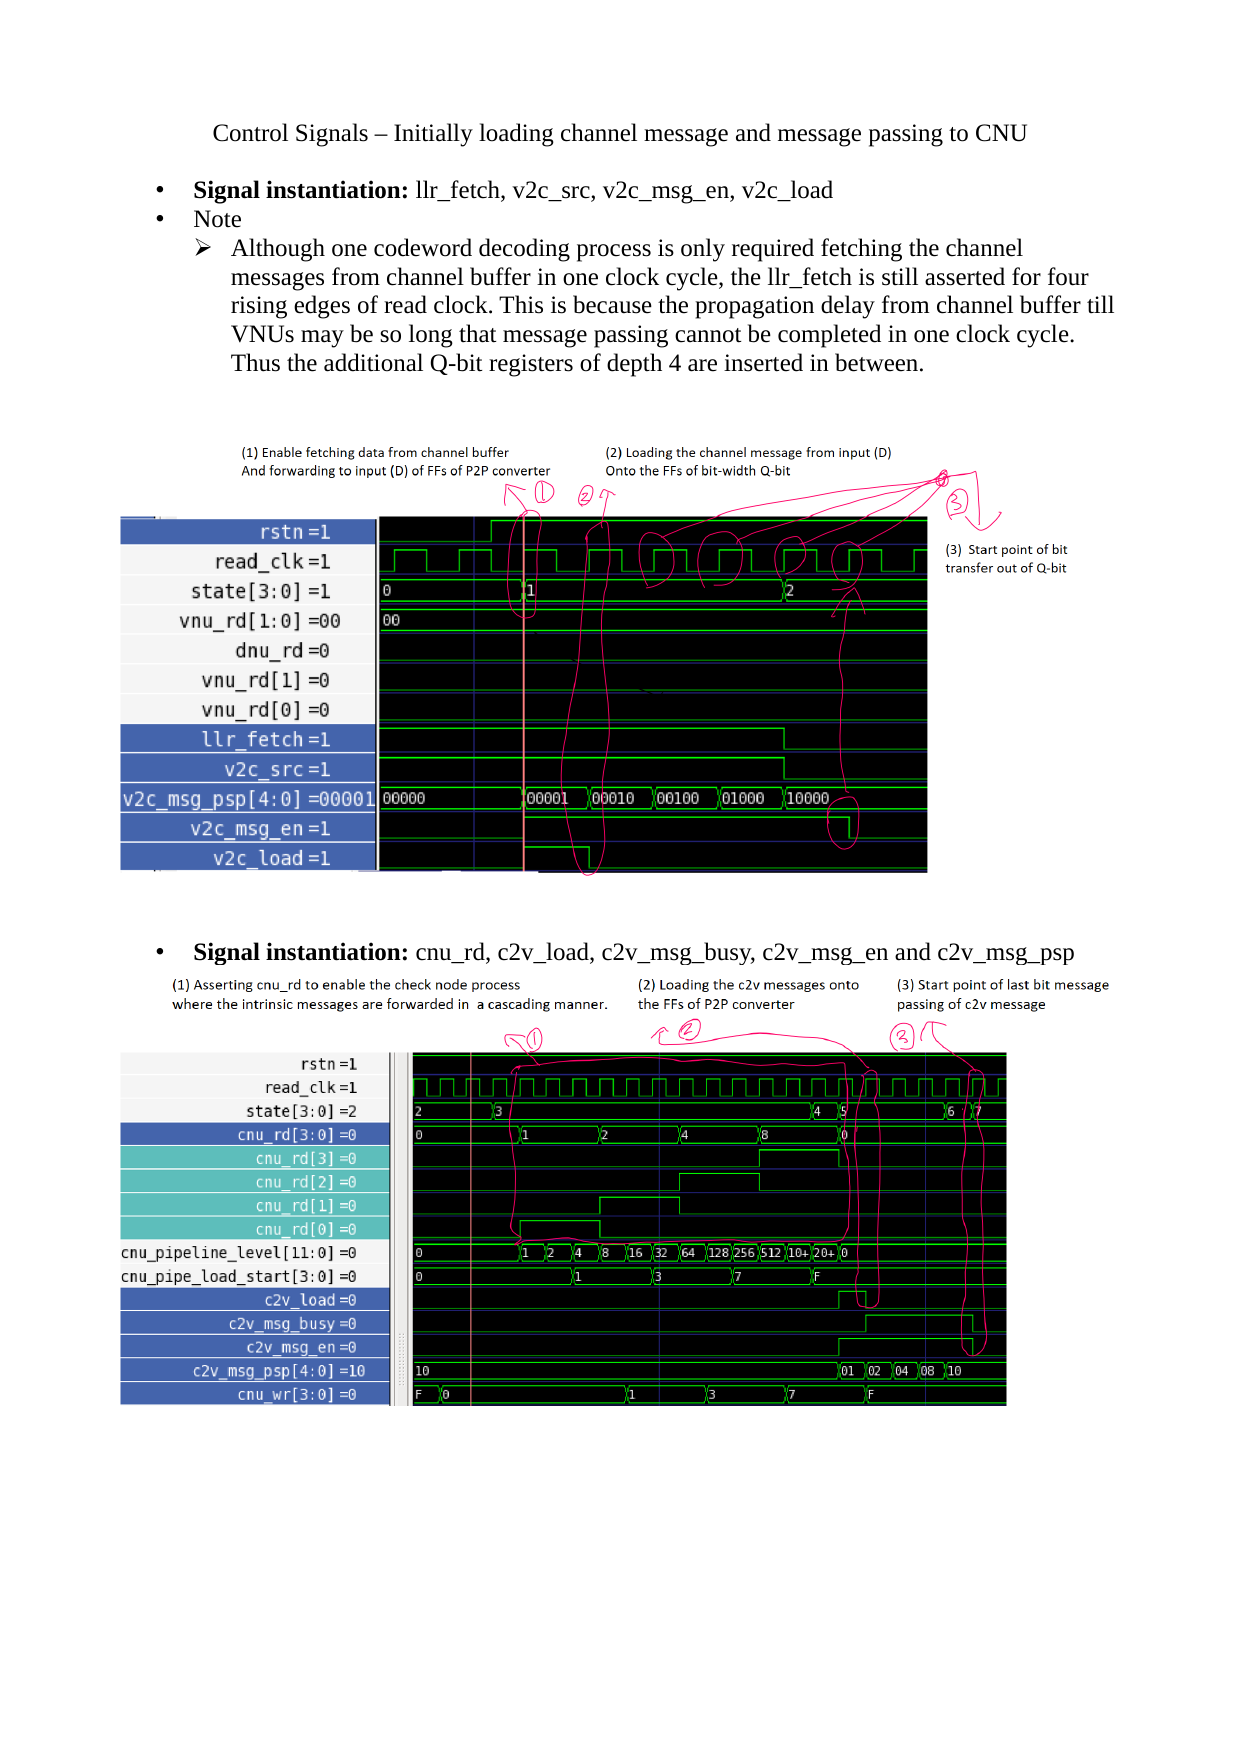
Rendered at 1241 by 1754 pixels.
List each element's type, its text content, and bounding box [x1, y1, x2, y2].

list Note [156, 204, 1122, 233]
list Signal instantiation: cnu_rd, c2v_load, c2v_msg_busy, c2v_msg_en and c2v_msg_psp [156, 937, 1122, 965]
list Although one codeword decoding process is only required fetching the channel messages from channel buffer in one clock cycle, the llr_fetch is still asserted for four rising edges of read clock. This is because the propagation delay from channel buffer till VNUs may be so long that message passing cannot be completed in one clock cycle. Thus the additional Q-bit registers of depth 4 are inserted in between. [193, 233, 1122, 377]
text Control Signals – Initially loading channel message and message passing to CNU [118, 118, 1122, 147]
picture [118, 965, 1123, 1408]
picture [118, 434, 1123, 880]
list Signal instantiation: llr_fetch, v2c_src, v2c_msg_en, v2c_load [156, 176, 1122, 204]
